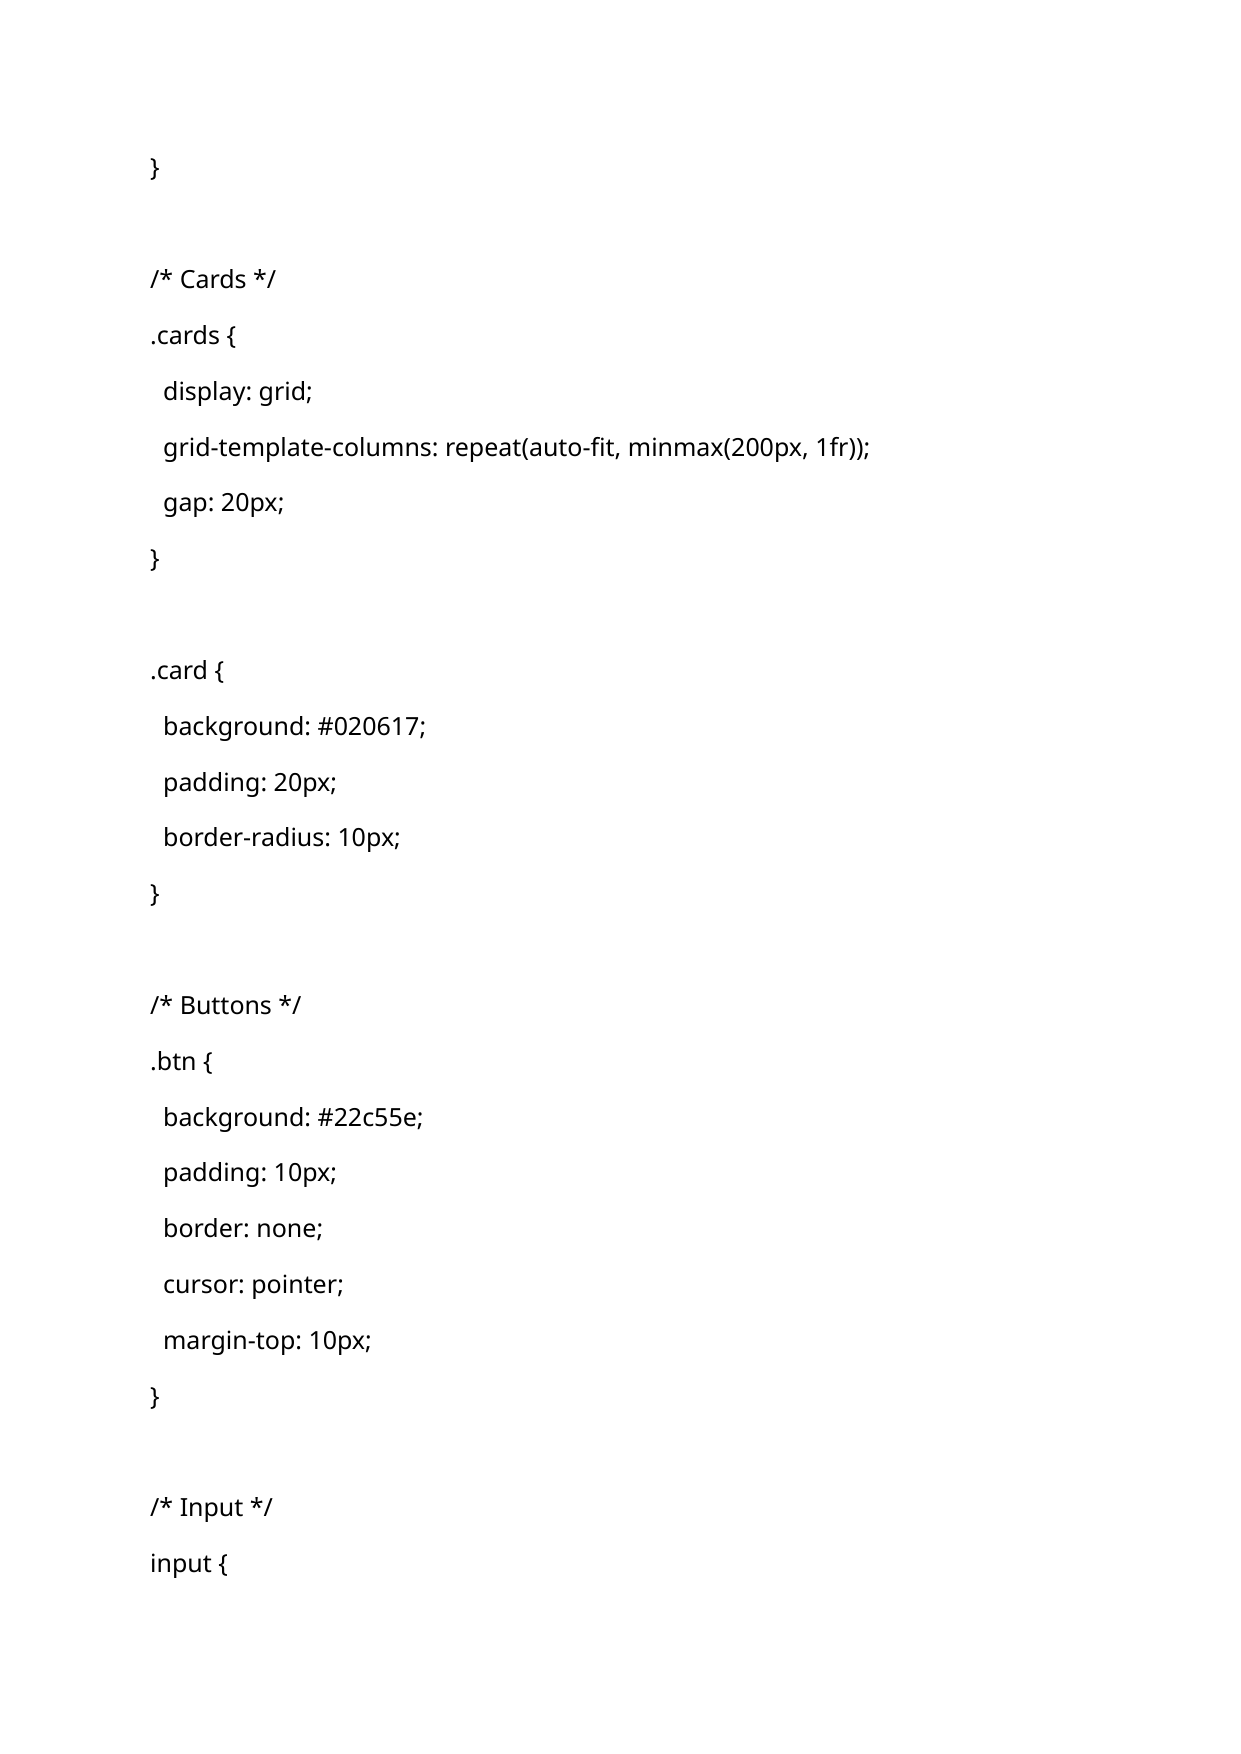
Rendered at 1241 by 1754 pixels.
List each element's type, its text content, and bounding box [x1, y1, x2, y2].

text cursor: pointer; [150, 1267, 1090, 1301]
text border: none; [150, 1211, 1090, 1245]
text .card { [150, 652, 1090, 687]
text padding: 10px; [150, 1155, 1090, 1189]
text background: #22c55e; [150, 1099, 1090, 1133]
text /* Cards */ [150, 262, 1090, 296]
text } [150, 541, 1090, 575]
text padding: 20px; [150, 764, 1090, 798]
text margin-top: 10px; [150, 1322, 1090, 1357]
text } [150, 150, 1090, 184]
text .cards { [150, 317, 1090, 352]
text gap: 20px; [150, 485, 1090, 519]
text /* Input */ [150, 1490, 1090, 1524]
text } [150, 1378, 1090, 1412]
text grid-template-columns: repeat(auto-fit, minmax(200px, 1fr)); [150, 429, 1090, 463]
text background: #020617; [150, 708, 1090, 742]
text display: grid; [150, 373, 1090, 407]
text } [150, 876, 1090, 910]
text input { [150, 1546, 1090, 1580]
text .btn { [150, 1043, 1090, 1077]
text /* Buttons */ [150, 987, 1090, 1022]
text border-radius: 10px; [150, 820, 1090, 854]
